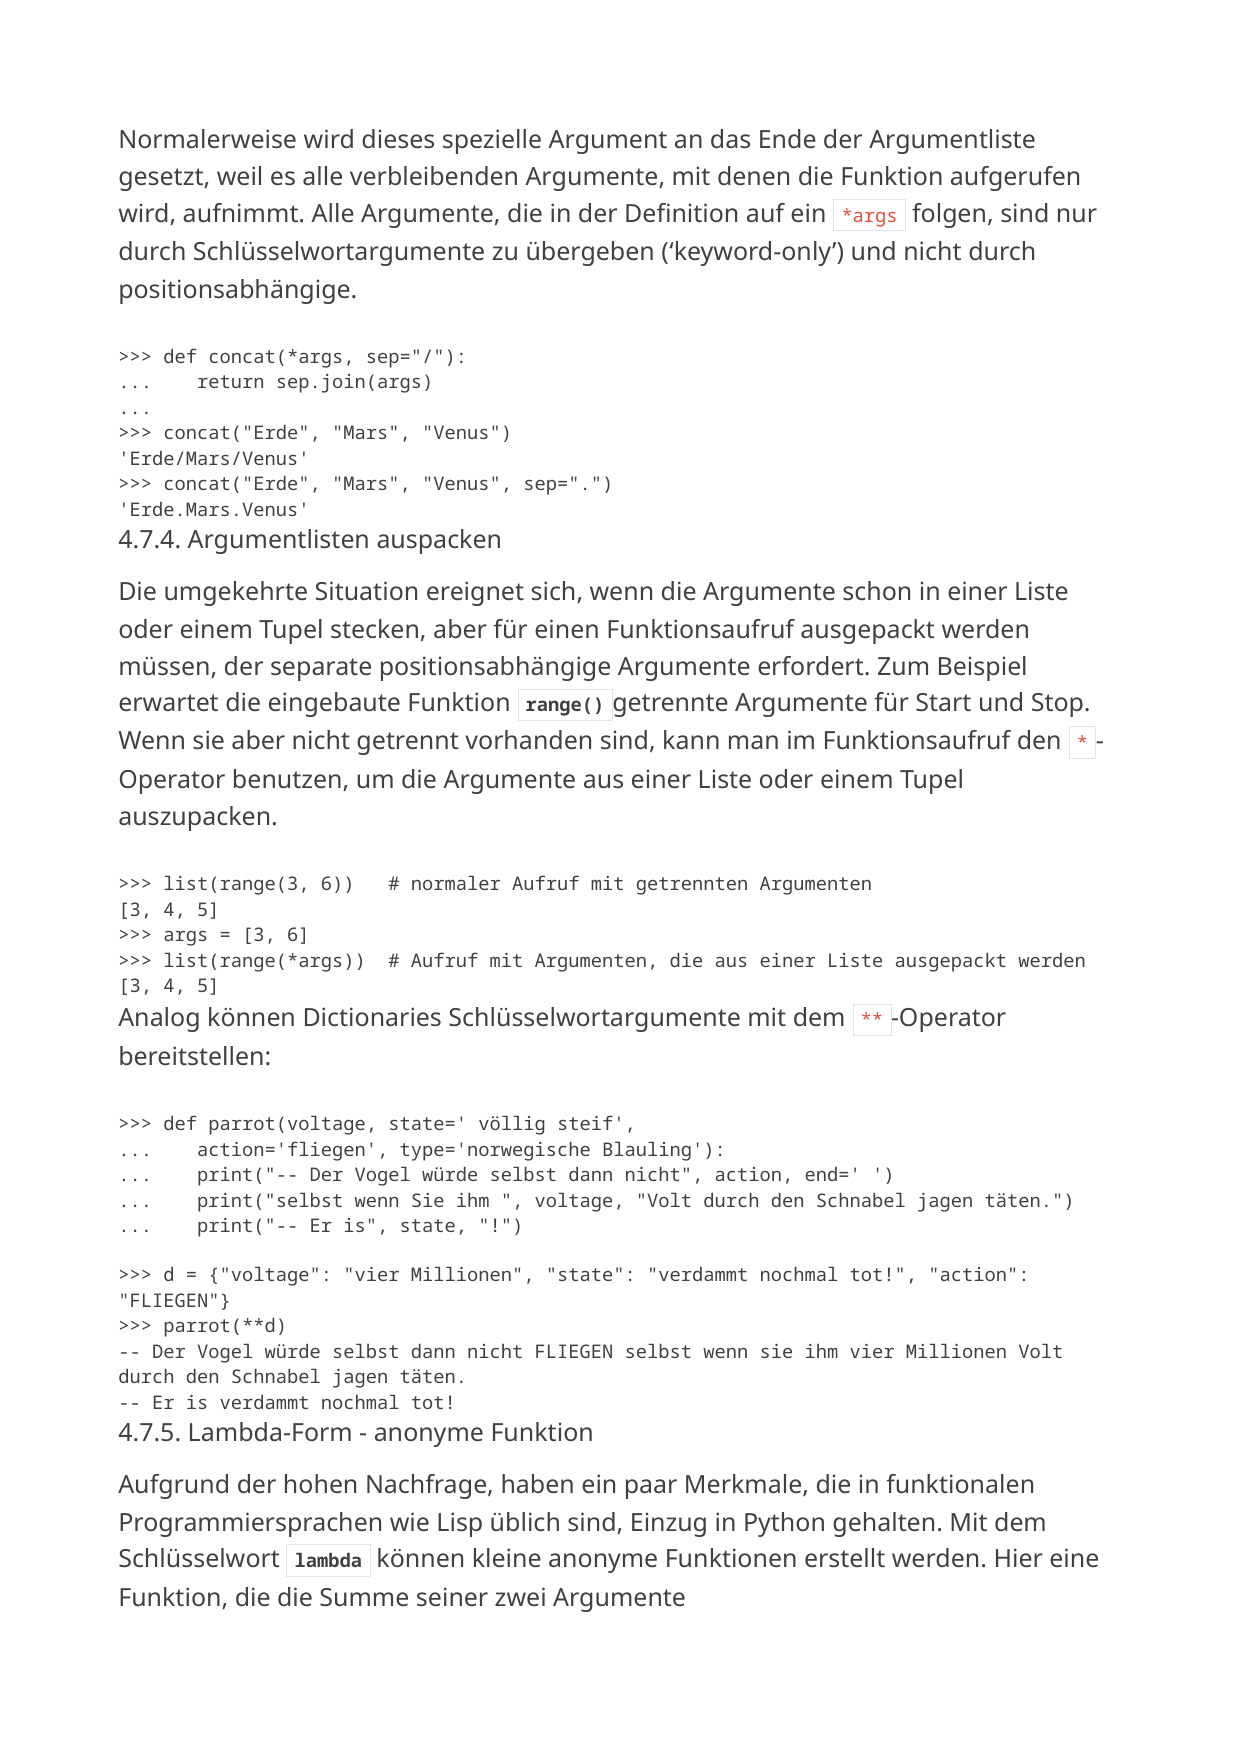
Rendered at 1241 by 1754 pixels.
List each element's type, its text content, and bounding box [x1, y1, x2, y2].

text >>> def concat(*args, sep="/"): [118, 343, 1122, 369]
text >>> args = [3, 6] [118, 921, 1122, 947]
text [3, 4, 5] [118, 972, 1122, 998]
text >>> def parrot(voltage, state=' völlig steif', [118, 1111, 1122, 1136]
text [3, 4, 5] [118, 896, 1122, 921]
subtitle 4.7.4. Argumentlisten auspacken [118, 522, 1122, 556]
text >>> d = {"voltage": "vier Millionen", "state": "verdammt nochmal tot!", "action": "FLIEGEN"} [118, 1262, 1122, 1313]
text 'Erde/Mars/Venus' [118, 445, 1122, 471]
subtitle 4.7.5. Lambda-Form - anonyme Funktion [118, 1415, 1122, 1449]
text ... print("-- Der Vogel würde selbst dann nicht", action, end=' ') [118, 1162, 1122, 1187]
text >>> parrot(**d) [118, 1313, 1122, 1338]
text ... print("selbst wenn Sie ihm ", voltage, "Volt durch den Schnabel jagen täten.") [118, 1187, 1122, 1213]
text Analog können Dictionaries Schlüsselwortargumente mit dem **-Operator bereitstellen: [118, 998, 1122, 1073]
text Aufgrund der hohen Nachfrage, haben ein paar Merkmale, die in funktionalen Programmiersprachen wie Lisp üblich sind, Einzug in Python gehalten. Mit dem Schlüsselwort lambda können kleine anonyme Funktionen erstellt werden. Hier eine Funktion, die die Summe seiner zwei Argumente [118, 1463, 1122, 1613]
text ... [118, 394, 1122, 420]
text ... action='fliegen', type='norwegische Blauling'): [118, 1136, 1122, 1162]
text -- Der Vogel würde selbst dann nicht FLIEGEN selbst wenn sie ihm vier Millionen Volt durch den Schnabel jagen täten. [118, 1338, 1122, 1389]
text ... print("-- Er is", state, "!") [118, 1213, 1122, 1238]
text ... return sep.join(args) [118, 369, 1122, 394]
text >>> concat("Erde", "Mars", "Venus") [118, 420, 1122, 445]
text Normalerweise wird dieses spezielle Argument an das Ende der Argumentliste gesetzt, weil es alle verbleibenden Argumente, mit denen die Funktion aufgerufen wird, aufnimmt. Alle Argumente, die in der Definition auf ein *args folgen, sind nur durch Schlüsselwortargumente zu übergeben (‘keyword-only’) und nicht durch positionsabhängige. [118, 118, 1122, 306]
text >>> concat("Erde", "Mars", "Venus", sep=".") [118, 471, 1122, 496]
text -- Er is verdammt nochmal tot! [118, 1389, 1122, 1415]
text >>> list(range(*args)) # Aufruf mit Argumenten, die aus einer Liste ausgepackt werden [118, 947, 1122, 972]
text >>> list(range(3, 6)) # normaler Aufruf mit getrennten Argumenten [118, 870, 1122, 896]
text Die umgekehrte Situation ereignet sich, wenn die Argumente schon in einer Liste oder einem Tupel stecken, aber für einen Funktionsaufruf ausgepackt werden müssen, der separate positionsabhängige Argumente erfordert. Zum Beispiel erwartet die eingebaute Funktion range()getrennte Argumente für Start und Stop. Wenn sie aber nicht getrennt vorhanden sind, kann man im Funktionsaufruf den *-Operator benutzen, um die Argumente aus einer Liste oder einem Tupel auszupacken. [118, 570, 1122, 833]
text 'Erde.Mars.Venus' [118, 496, 1122, 522]
